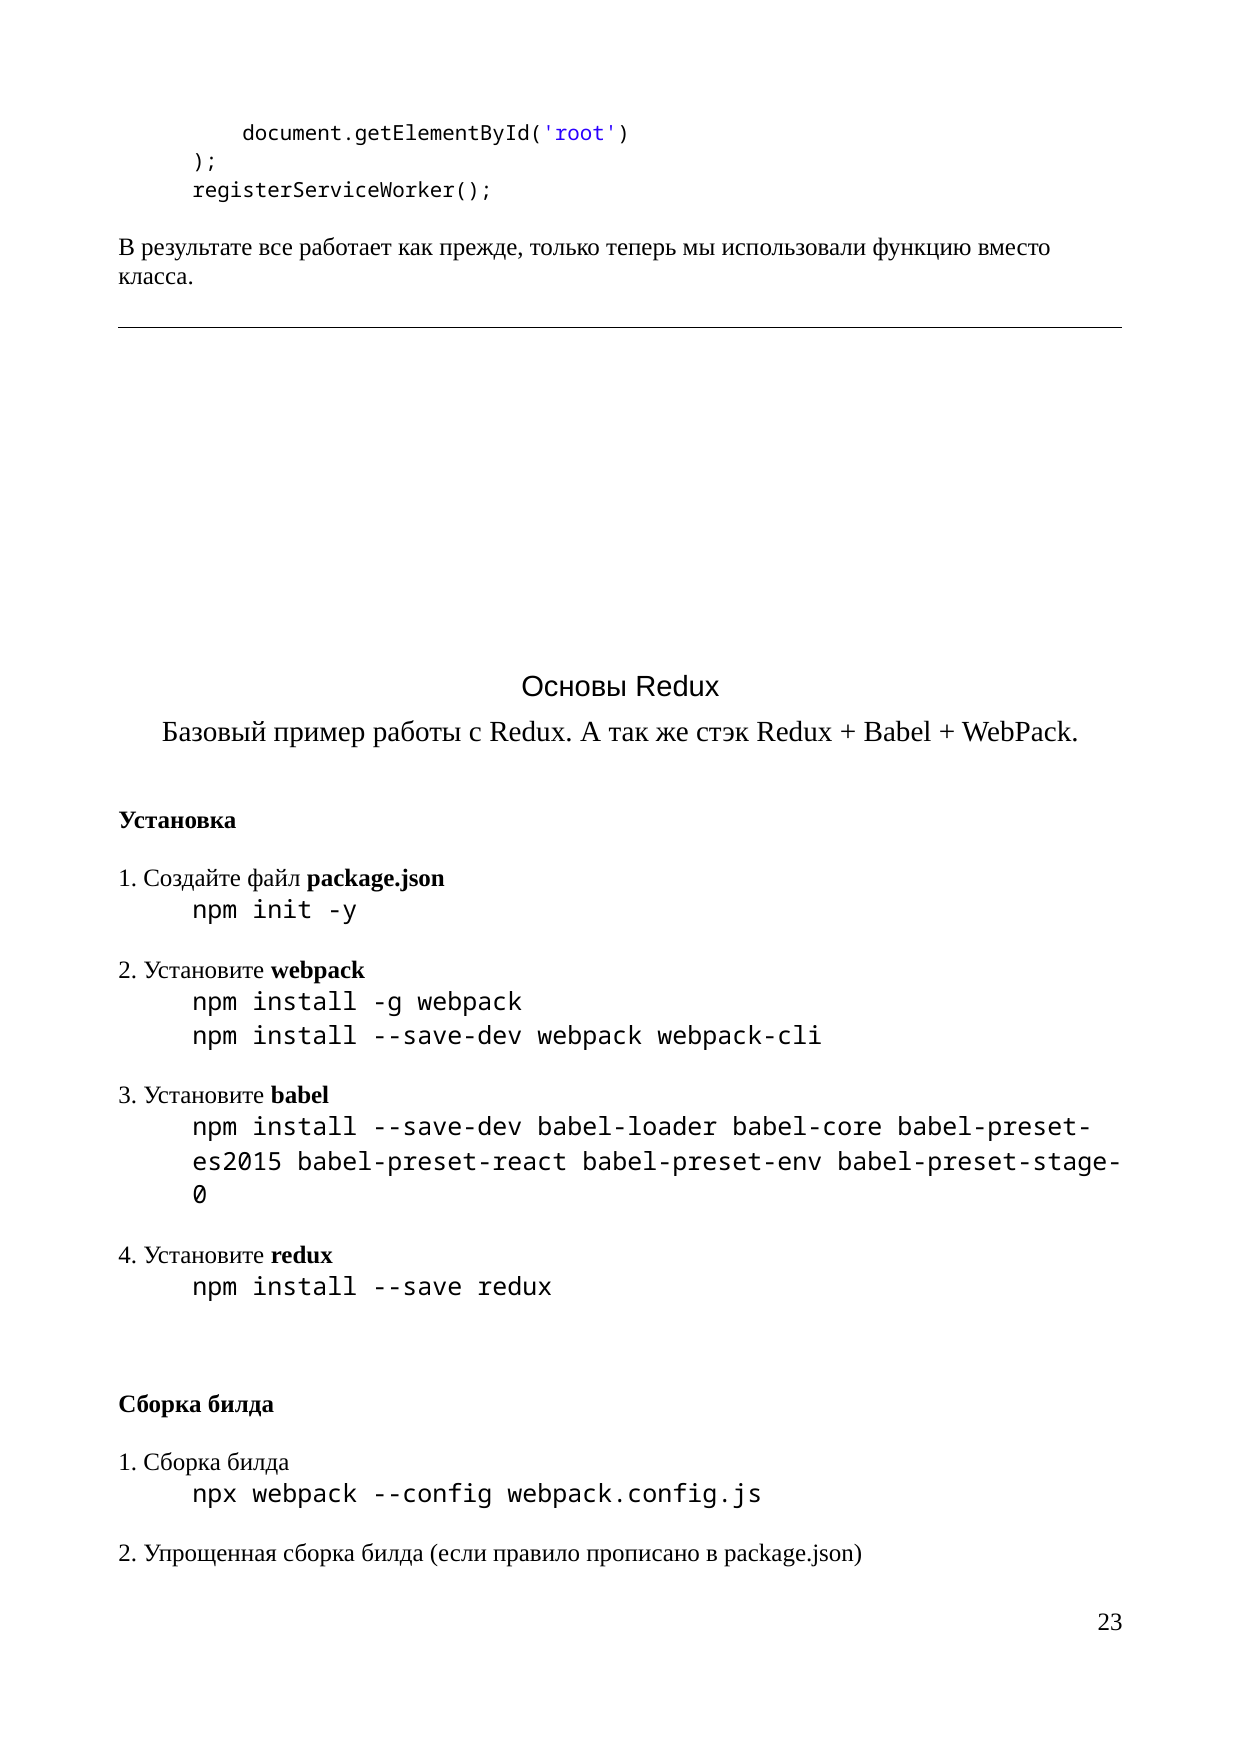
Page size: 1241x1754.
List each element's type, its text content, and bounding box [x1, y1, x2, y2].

text 2. Упрощенная сборка билда (если правило прописано в package.json) [118, 1538, 1122, 1567]
text npm install -g webpack [192, 983, 1122, 1017]
text document.getElementById('root') [192, 118, 1122, 147]
text ); [192, 147, 1122, 175]
text 2. Установите webpack [118, 955, 1122, 983]
text npm install --save-dev webpack webpack-cli [192, 1017, 1122, 1052]
text Установка [118, 806, 1122, 834]
text npx webpack --config webpack.config.js [192, 1475, 1122, 1509]
text npm install --save-dev babel-loader babel-core babel-preset-es2015 babel-preset-react babel-preset-env babel-preset-stage-0 [192, 1109, 1122, 1211]
text Сборка билда [118, 1389, 1122, 1418]
subtitle Основы Redux [118, 668, 1122, 702]
text В результате все работает как прежде, только теперь мы использовали функцию вместо класса. [118, 232, 1122, 290]
text 4. Установите redux [118, 1240, 1122, 1269]
text 3. Установите babel [118, 1080, 1122, 1109]
text 1. Сборка билда [118, 1447, 1122, 1475]
text npm init -y [192, 892, 1122, 926]
text 1. Создайте файл package.json [118, 863, 1122, 892]
text registerServiceWorker(); [192, 175, 1122, 203]
text Базовый пример работы с Redux. А так же стэк Redux + Babel + WebPack. [118, 714, 1122, 748]
text npm install --save redux [192, 1269, 1122, 1303]
